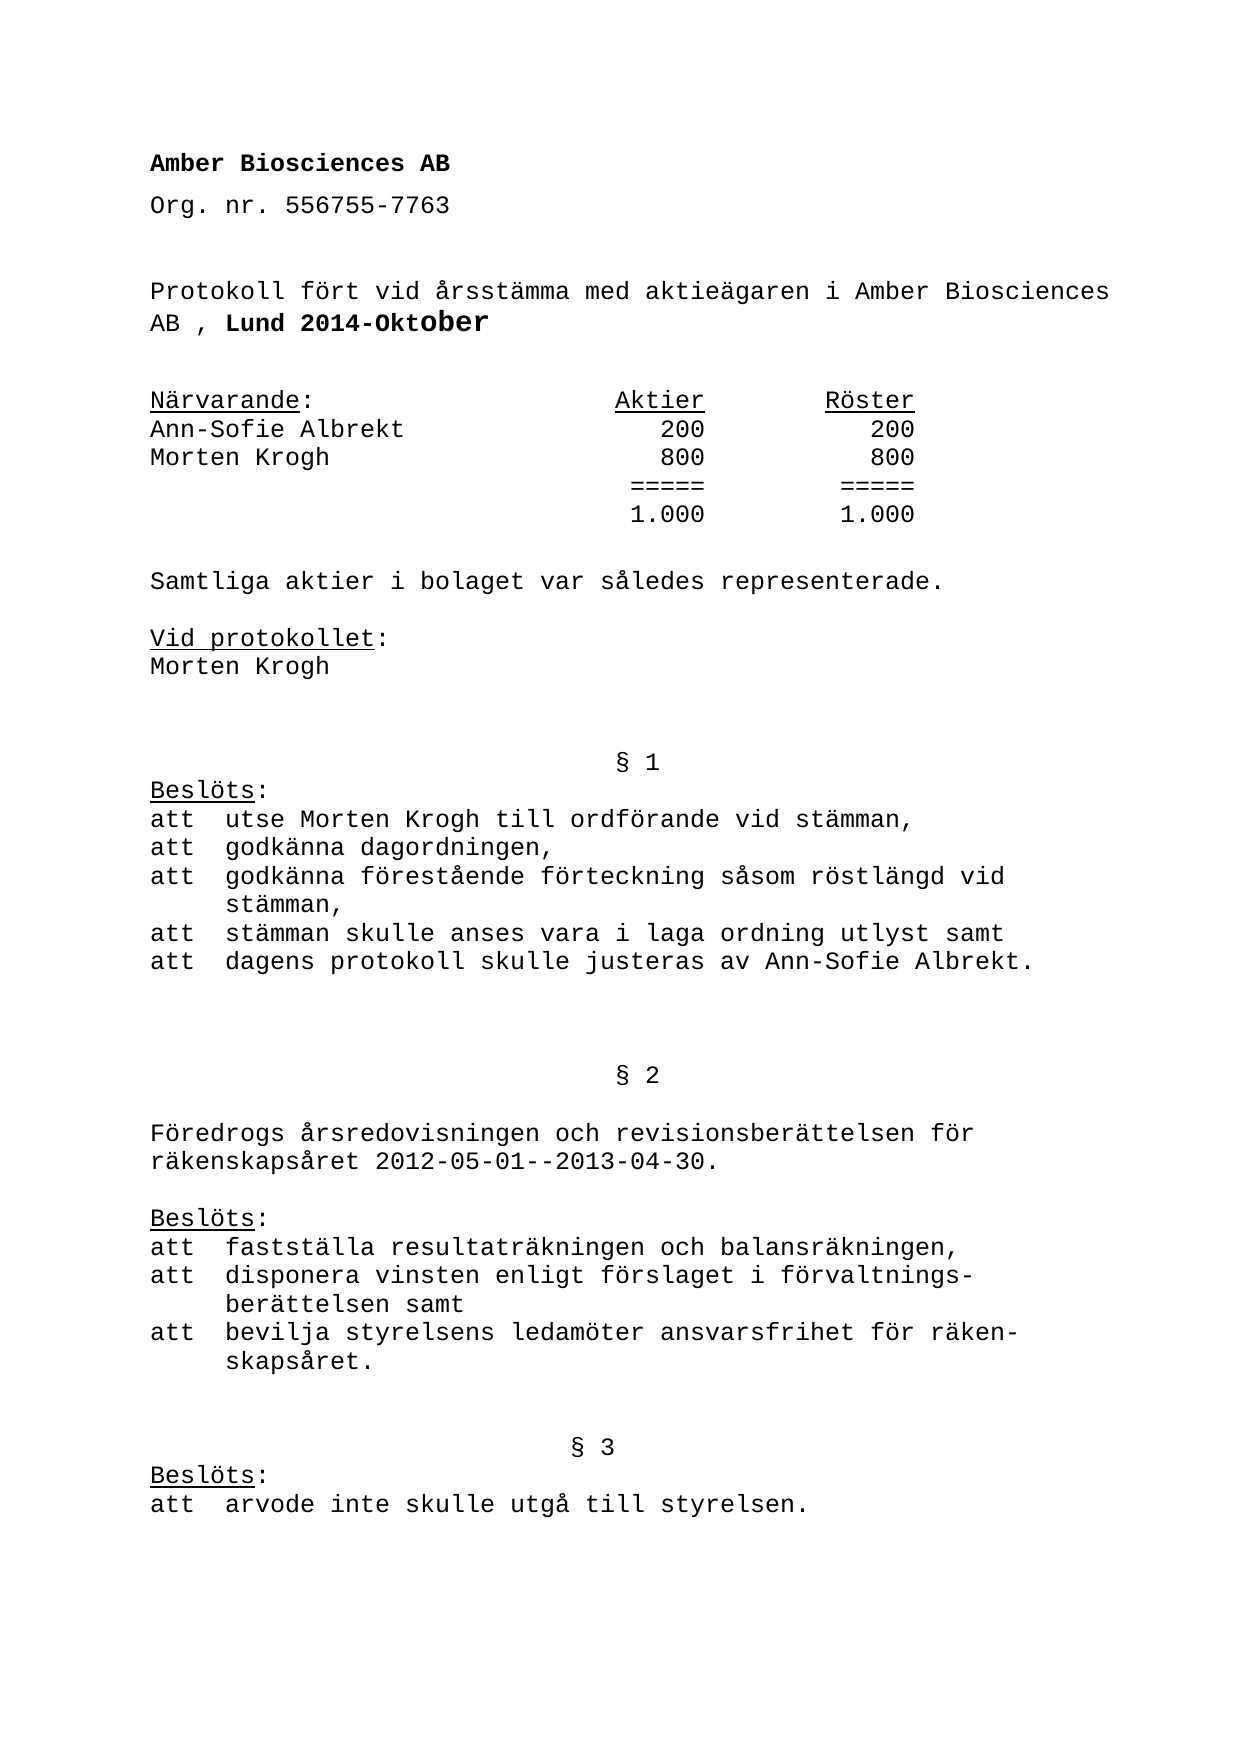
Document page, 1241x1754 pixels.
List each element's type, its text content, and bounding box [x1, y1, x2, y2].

text räkenskapsåret 2012-05-01--2013-04-30. [150, 1148, 1180, 1177]
text att utse Morten Krogh till ordförande vid stämman, [150, 806, 1180, 834]
text att stämman skulle anses vara i laga ordning utlyst samt [150, 920, 1180, 949]
text Närvarande: Aktier Röster [150, 387, 1180, 416]
text att arvode inte skulle utgå till styrelsen. [150, 1491, 1180, 1519]
text att dagens protokoll skulle justeras av Ann-Sofie Albrekt. [150, 949, 1180, 977]
text att disponera vinsten enligt förslaget i förvaltnings- [150, 1263, 1180, 1291]
text § 1 [150, 749, 1180, 777]
text att godkänna dagordningen, [150, 834, 1180, 863]
text Beslöts: [150, 777, 1180, 806]
text stämman, [150, 892, 1180, 920]
text 1.000 1.000 [150, 502, 1180, 530]
text Samtliga aktier i bolaget var således representerade. [150, 568, 1180, 597]
text Vid protokollet: [150, 625, 1180, 654]
text Morten Krogh [150, 654, 1180, 682]
text § 2 [150, 1063, 1180, 1091]
text Beslöts: [150, 1462, 1180, 1491]
text att godkänna förestående förteckning såsom röstlängd vid [150, 863, 1180, 892]
text Ann-Sofie Albrekt 200 200 [150, 416, 1180, 444]
text att fastställa resultaträkningen och balansräkningen, [150, 1234, 1180, 1263]
text Protokoll fört vid årsstämma med aktieägaren i Amber Biosciences AB , Lund 2014-Oktober [150, 278, 1180, 339]
text § 3 [150, 1434, 1180, 1462]
text ===== ===== [150, 473, 1180, 502]
text Föredrogs årsredovisningen och revisionsberättelsen för [150, 1120, 1180, 1148]
text skapsåret. [150, 1348, 1180, 1377]
text Amber Biosciences AB [150, 150, 1180, 178]
text Beslöts: [150, 1206, 1180, 1234]
text berättelsen samt [150, 1291, 1180, 1320]
text att bevilja styrelsens ledamöter ansvarsfrihet för räken- [150, 1320, 1180, 1348]
text Morten Krogh 800 800 [150, 444, 1180, 473]
text Org. nr. 556755-7763 [150, 193, 1180, 221]
